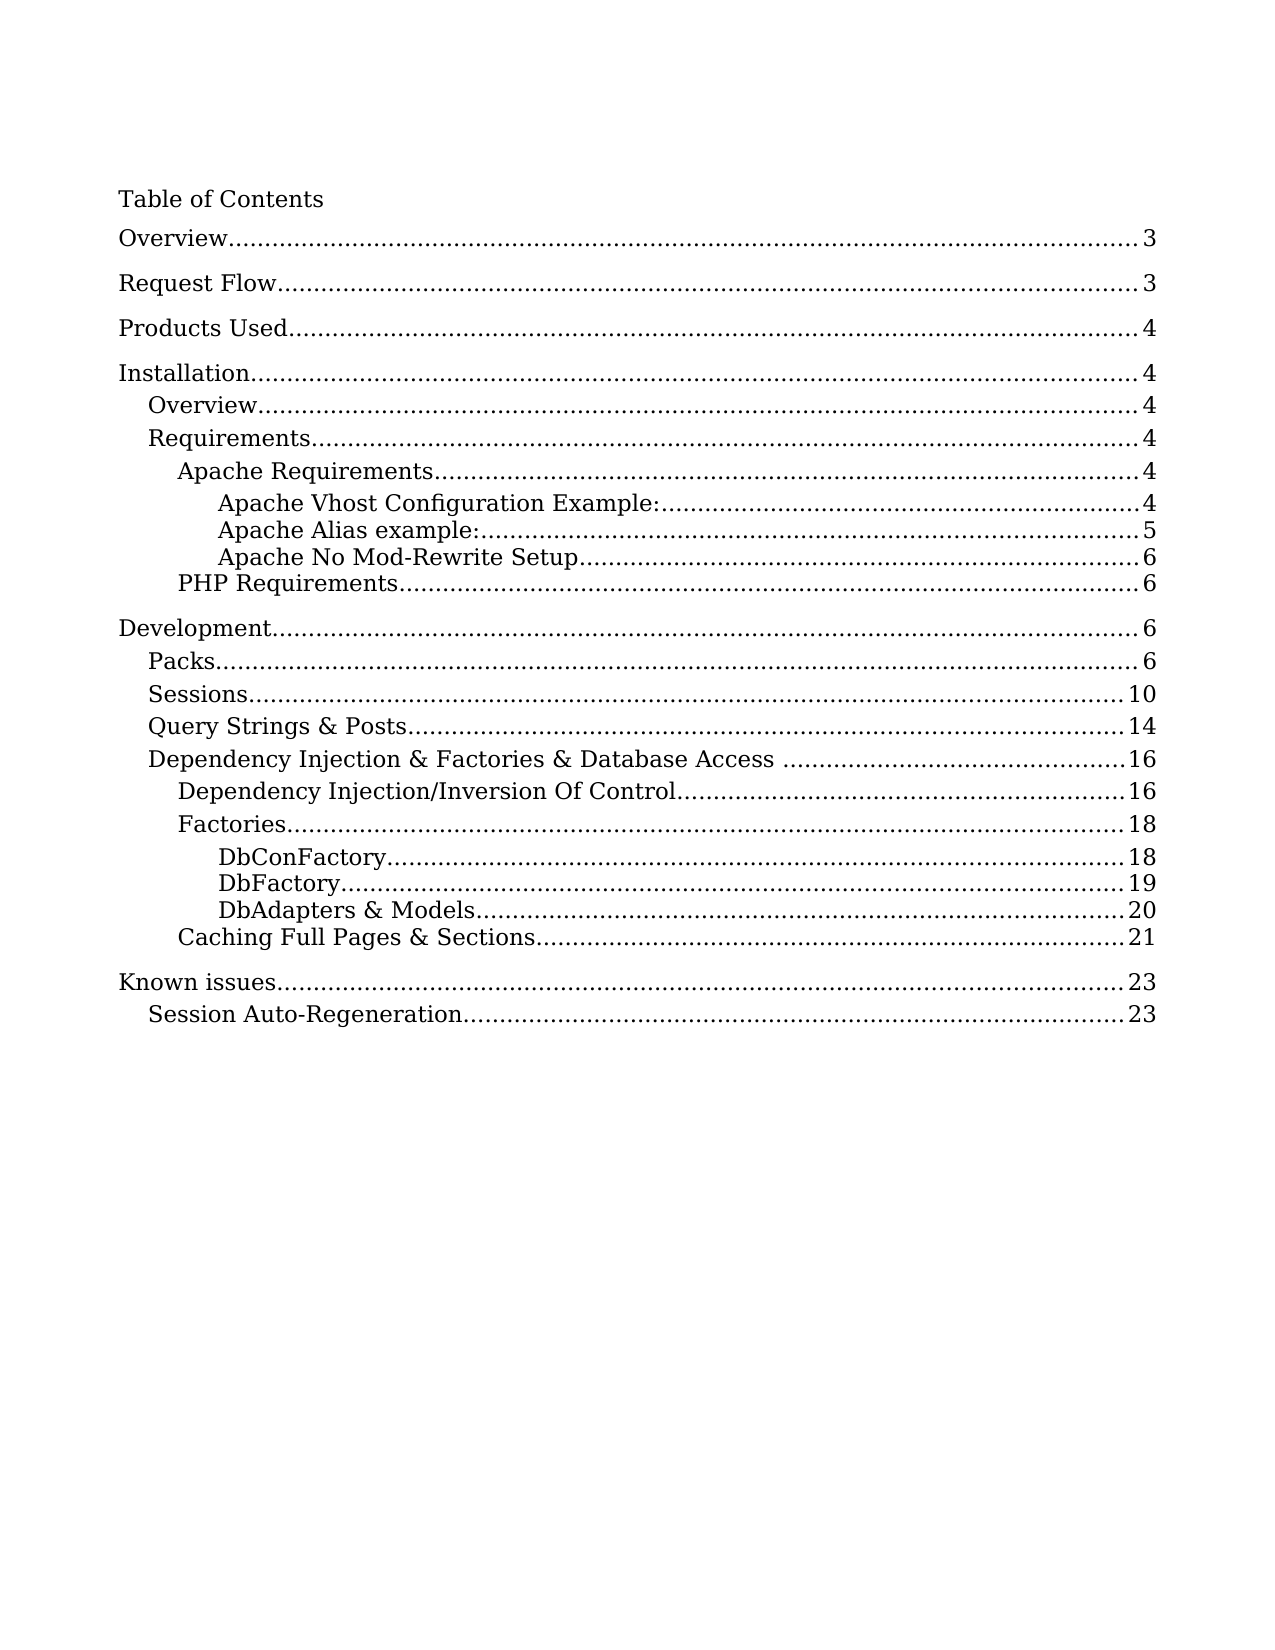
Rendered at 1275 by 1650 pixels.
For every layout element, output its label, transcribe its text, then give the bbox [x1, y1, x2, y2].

text Products Used 4 [118, 315, 1157, 342]
text Dependency Injection & Factories & Database Access 16 [148, 746, 1157, 773]
text Factories 18 [177, 811, 1157, 838]
text Overview 4 [148, 393, 1157, 419]
text Session Auto-Regeneration 23 [148, 1001, 1157, 1028]
text Request Flow 3 [118, 270, 1157, 297]
text Caching Full Pages & Sections 21 [177, 924, 1157, 950]
text Packs 6 [148, 648, 1157, 675]
text Development 6 [118, 616, 1157, 642]
text PHP Requirements 6 [177, 571, 1157, 597]
text Table of Contents [118, 186, 1157, 213]
text Known issues 23 [118, 969, 1157, 995]
text Dependency Injection/Inversion Of Control 16 [177, 778, 1157, 805]
text Sessions 10 [148, 681, 1157, 707]
text DbFactory 19 [218, 870, 1157, 897]
text Apache Alias example: 5 [218, 517, 1157, 544]
text DbConFactory 18 [218, 844, 1157, 870]
text Apache No Mod-Rewrite Setup 6 [218, 544, 1157, 571]
text Overview 3 [118, 225, 1157, 252]
text Installation 4 [118, 360, 1157, 387]
text DbAdapters & Models 20 [218, 897, 1157, 924]
text Apache Vhost Configuration Example: 4 [218, 491, 1157, 517]
text Requirements 4 [148, 425, 1157, 452]
text Apache Requirements 4 [177, 458, 1157, 484]
text Query Strings & Posts 14 [148, 713, 1157, 740]
